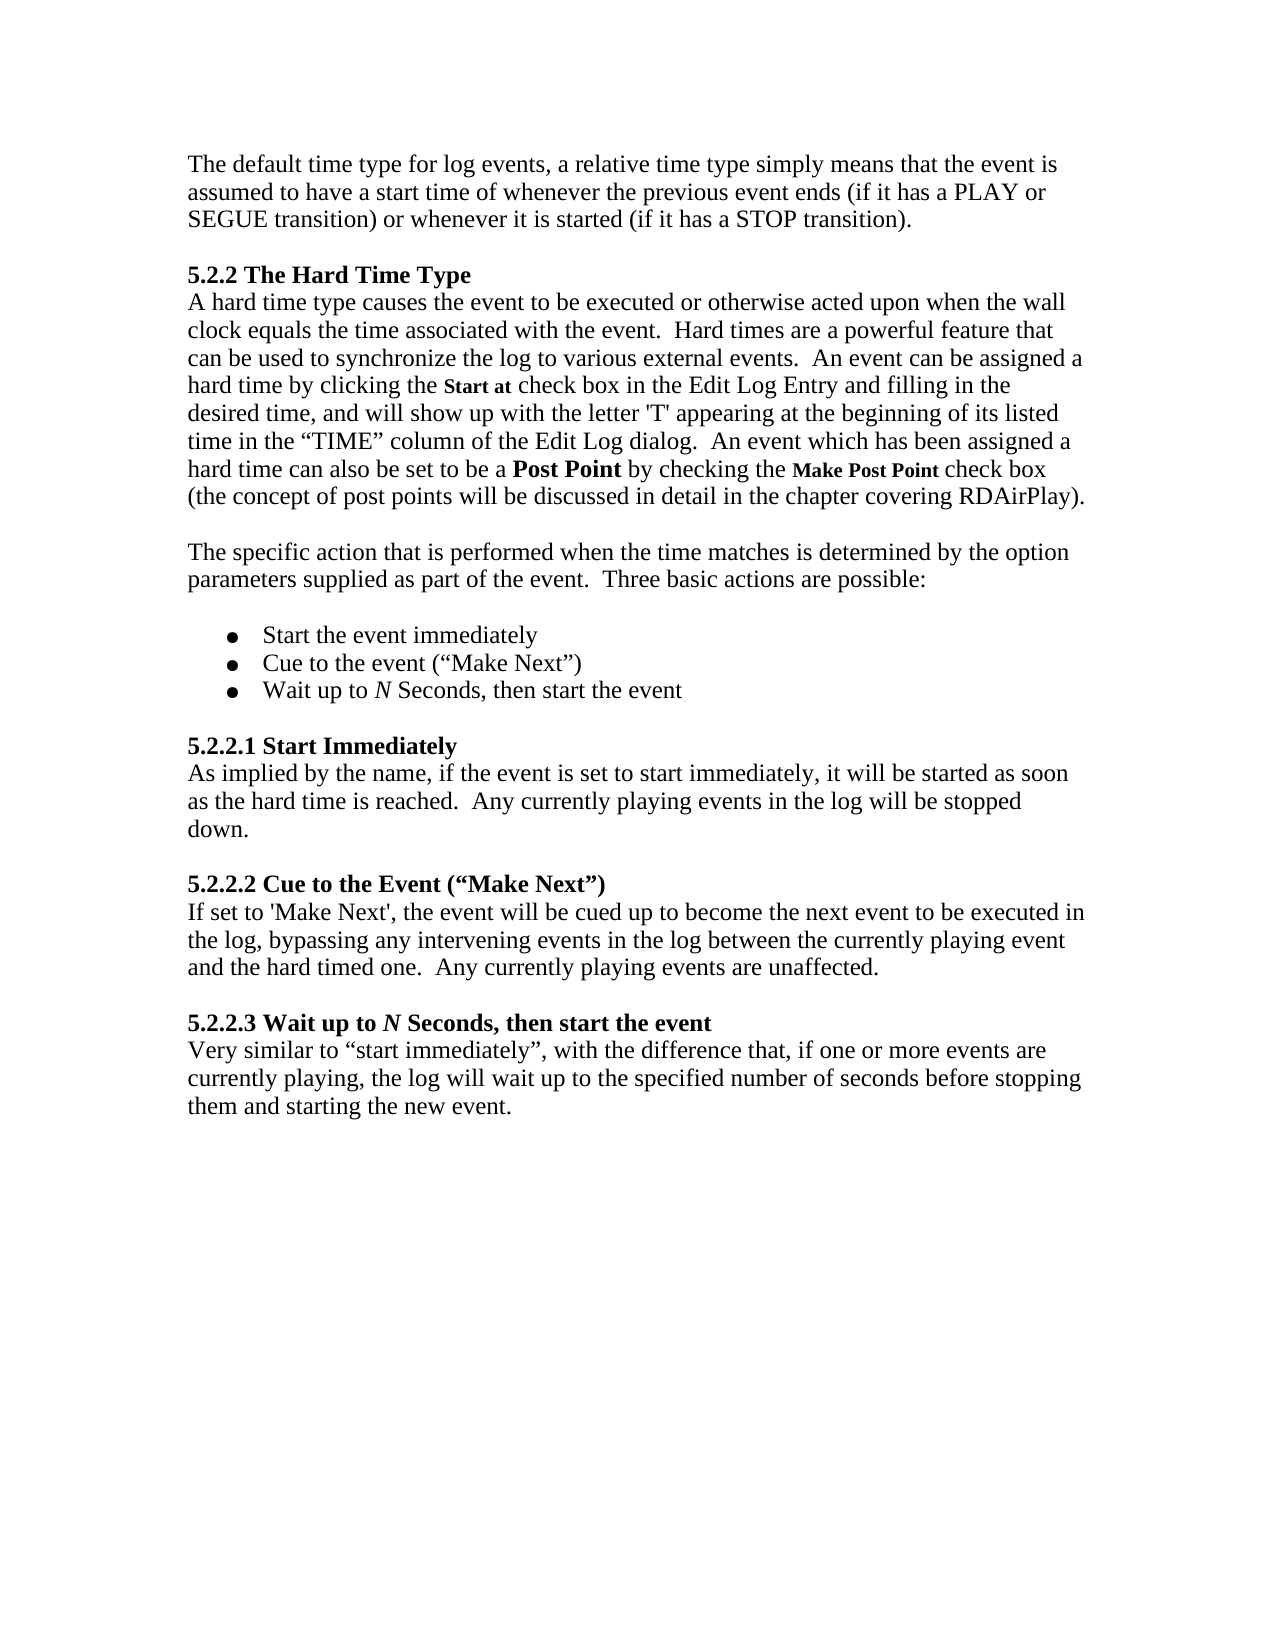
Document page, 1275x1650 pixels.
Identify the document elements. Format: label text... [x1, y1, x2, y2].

text If set to 'Make Next', the event will be cued up to become the next event to be executed in the log, bypassing any intervening events in the log between the currently playing event and the hard timed one. Any currently playing events are unaffected. [187, 898, 1087, 981]
text A hard time type causes the event to be executed or otherwise acted upon when the wall clock equals the time associated with the event. Hard times are a powerful feature that can be used to synchronize the log to various external events. An event can be assigned a hard time by clicking the Start at check box in the Edit Log Entry and filling in the desired time, and will show up with the letter 'T' appearing at the beginning of its listed time in the “TIME” column of the Edit Log dialog. An event which has been assigned a hard time can also be set to be a Post Point by checking the Make Post Point check box (the concept of post points will be discussed in detail in the chapter covering RDAirPlay). [187, 288, 1087, 510]
text 5.2.2.2 Cue to the Event (“Make Next”) [187, 870, 1087, 898]
list Wait up to N Seconds, then start the event [225, 676, 1087, 704]
text The specific action that is performed when the time matches is determined by the option parameters supplied as part of the event. Three basic actions are possible: [187, 538, 1087, 593]
text 5.2.2.3 Wait up to N Seconds, then start the event [187, 1009, 1087, 1037]
text As implied by the name, if the event is set to start immediately, it will be started as soon as the hard time is reached. Any currently playing events in the log will be stopped down. [187, 759, 1087, 843]
text 5.2.2.1 Start Immediately [187, 732, 1087, 759]
list Start the event immediately [225, 621, 1087, 649]
text The default time type for log events, a relative time type simply means that the event is assumed to have a start time of whenever the previous event ends (if it has a PLAY or SEGUE transition) or whenever it is started (if it has a STOP transition). [187, 150, 1087, 233]
text 5.2.2 The Hard Time Type [187, 261, 1087, 288]
list Cue to the event (“Make Next”) [225, 649, 1087, 676]
text Very similar to “start immediately”, with the difference that, if one or more events are currently playing, the log will wait up to the specified number of seconds before stopping them and starting the new event. [187, 1037, 1087, 1120]
